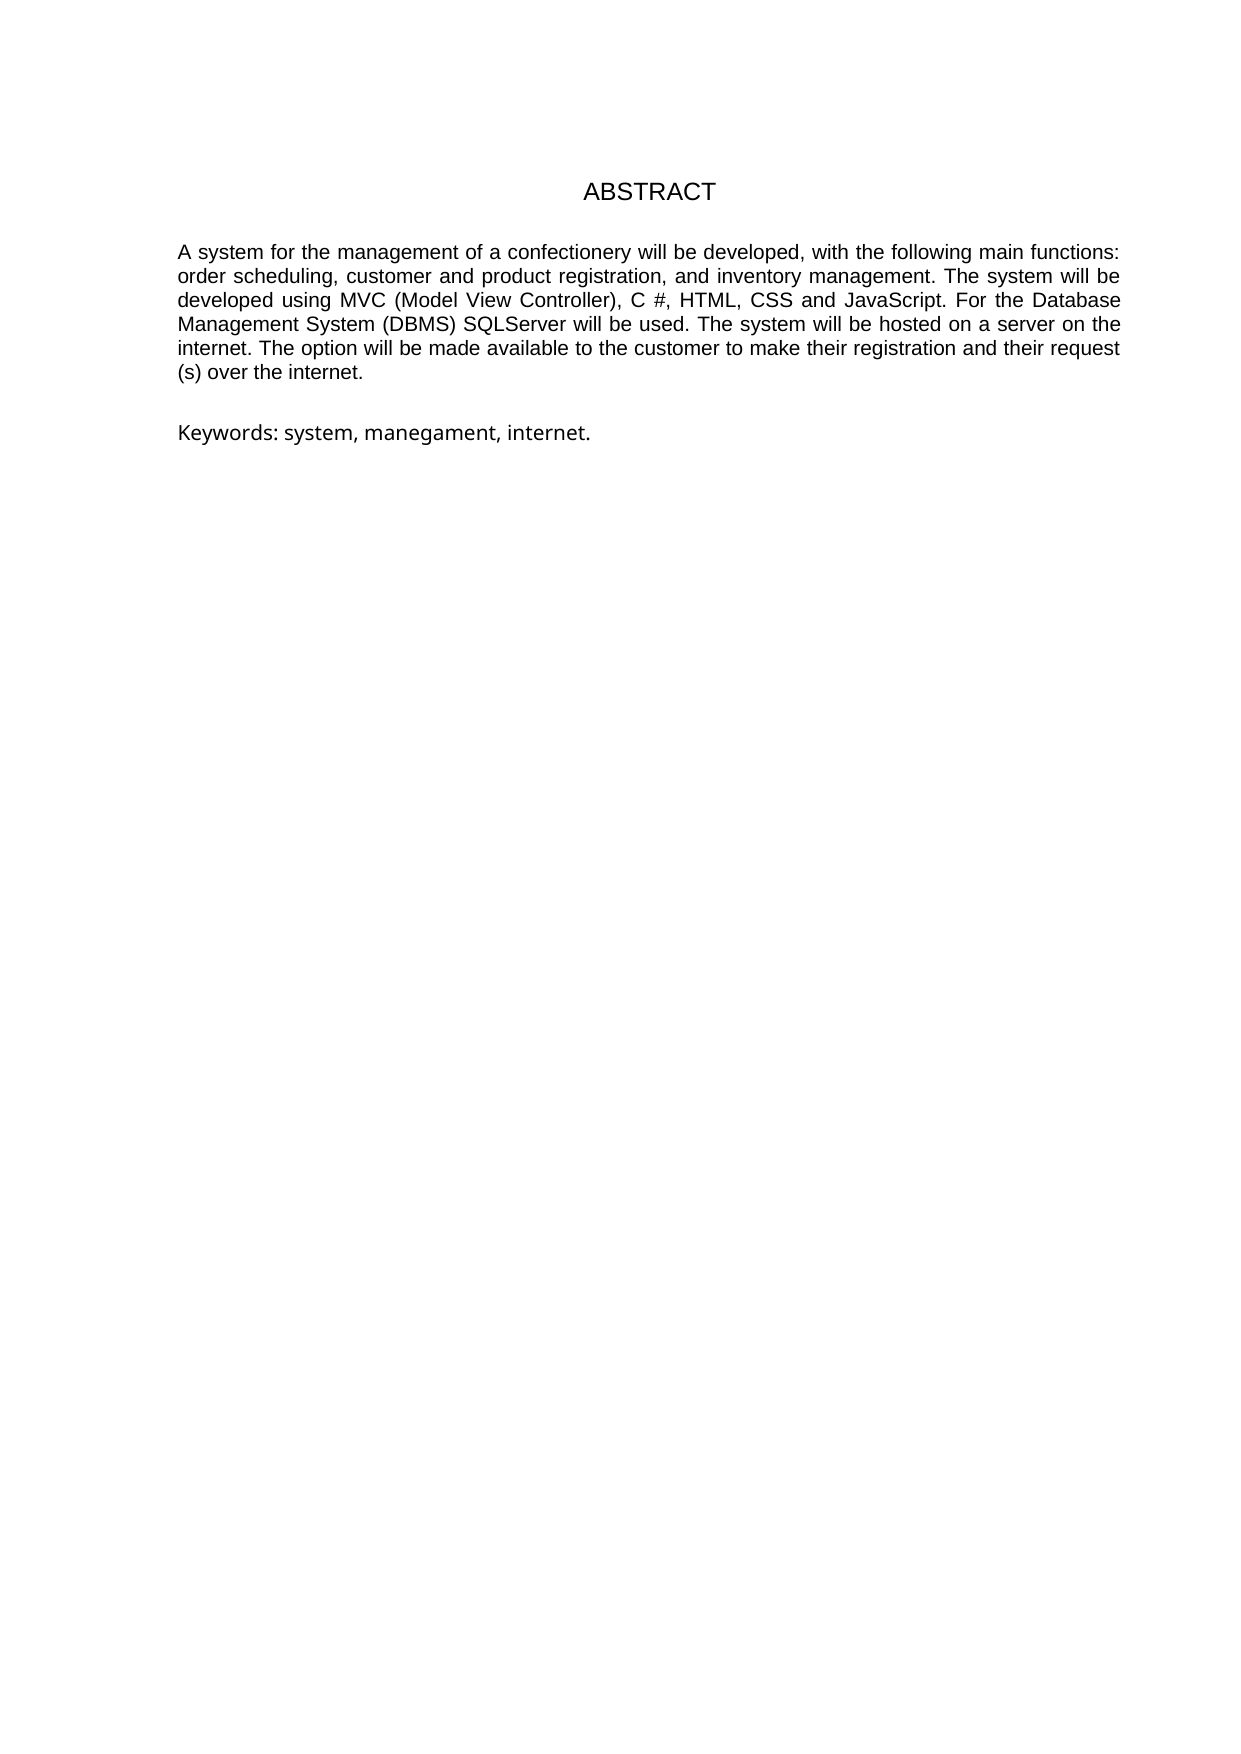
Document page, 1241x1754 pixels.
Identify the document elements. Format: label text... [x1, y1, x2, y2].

text Keywords: system, manegament, internet. [177, 418, 1122, 446]
text ABSTRACT [177, 177, 1122, 206]
text A system for the management of a confectionery will be developed, with the following main functions: order scheduling, customer and product registration, and inventory management. The system will be developed using MVC (Model View Controller), C #, HTML, CSS and JavaScript. For the Database Management System (DBMS) SQLServer will be used. The system will be hosted on a server on the internet. The option will be made available to the customer to make their registration and their request (s) over the internet. [177, 240, 1122, 384]
